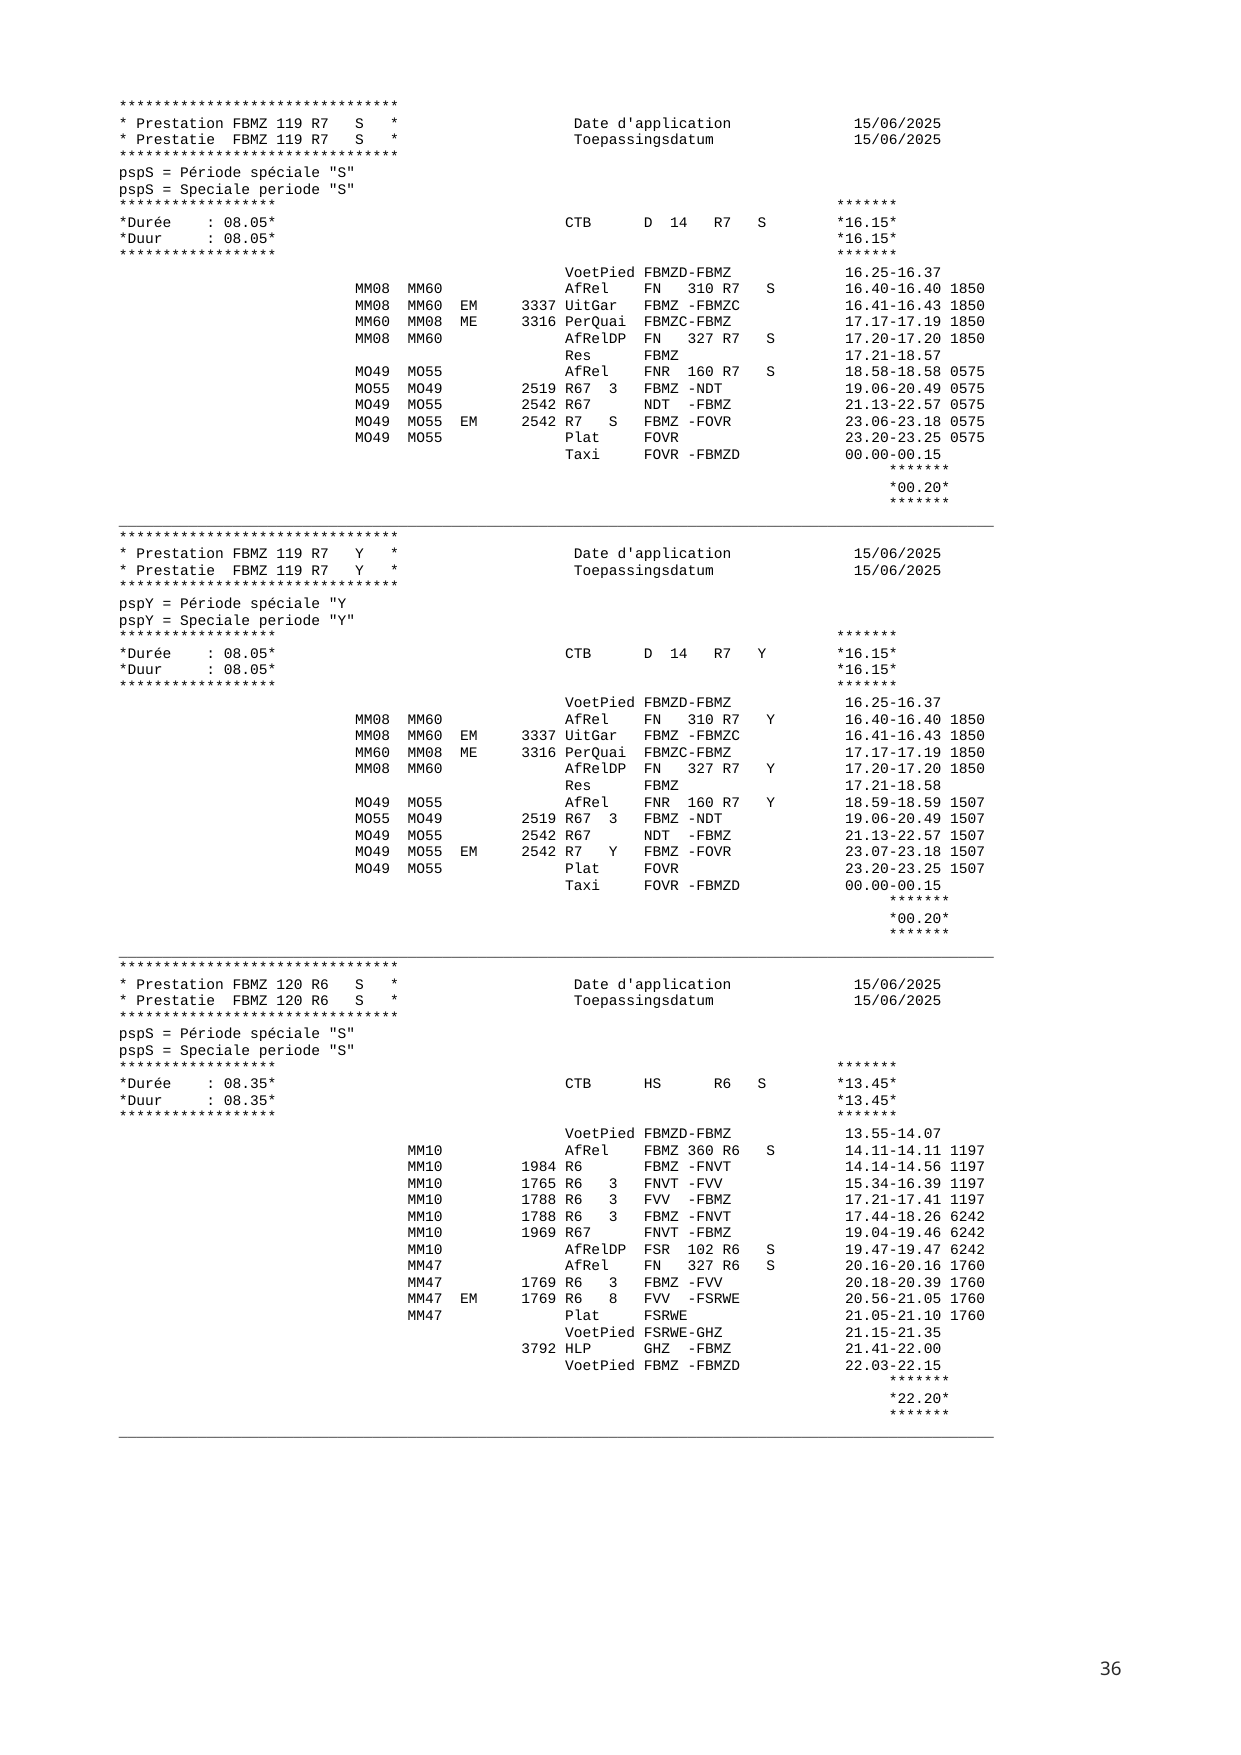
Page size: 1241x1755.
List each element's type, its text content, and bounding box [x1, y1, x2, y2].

text ******************************** * Prestation FBMZ 120 R6 S * Date d'application 15/06/2025 * Prestatie FBMZ 120 R6 S * Toepassingsdatum 15/06/2025 ******************************** pspS = Période spéciale "S" pspS = Speciale periode "S" ****************** ******* *Durée : 08.35* CTB HS R6 S *13.45* *Duur : 08.35* *13.45* ****************** ******* VoetPied FBMZD-FBMZ 13.55-14.07 MM10 AfRel FBMZ 360 R6 S 14.11-14.11 1197 MM10 1984 R6 FBMZ -FNVT 14.14-14.56 1197 MM10 1765 R6 3 FNVT -FVV 15.34-16.39 1197 MM10 1788 R6 3 FVV -FBMZ 17.21-17.41 1197 MM10 1788 R6 3 FBMZ -FNVT 17.44-18.26 6242 MM10 1969 R67 FNVT -FBMZ 19.04-19.46 6242 MM10 AfRelDP FSR 102 R6 S 19.47-19.47 6242 MM47 AfRel FN 327 R6 S 20.16-20.16 1760 MM47 1769 R6 3 FBMZ -FVV 20.18-20.39 1760 MM47 EM 1769 R6 8 FVV -FSRWE 20.56-21.05 1760 MM47 Plat FSRWE 21.05-21.10 1760 VoetPied FSRWE-GHZ 21.15-21.35 3792 HLP GHZ -FBMZ 21.41-22.00 VoetPied FBMZ -FBMZD 22.03-22.15 ******* *22.20* ******* ____________________________________________________________________________________________________ [119, 961, 1122, 1441]
text ******************************** * Prestation FBMZ 119 R7 Y * Date d'application 15/06/2025 * Prestatie FBMZ 119 R7 Y * Toepassingsdatum 15/06/2025 ******************************** pspY = Période spéciale "Y pspY = Speciale periode "Y" ****************** ******* *Durée : 08.05* CTB D 14 R7 Y *16.15* *Duur : 08.05* *16.15* ****************** ******* VoetPied FBMZD-FBMZ 16.25-16.37 MM08 MM60 AfRel FN 310 R7 Y 16.40-16.40 1850 MM08 MM60 EM 3337 UitGar FBMZ -FBMZC 16.41-16.43 1850 MM60 MM08 ME 3316 PerQuai FBMZC-FBMZ 17.17-17.19 1850 MM08 MM60 AfRelDP FN 327 R7 Y 17.20-17.20 1850 Res FBMZ 17.21-18.58 MO49 MO55 AfRel FNR 160 R7 Y 18.59-18.59 1507 MO55 MO49 2519 R67 3 FBMZ -NDT 19.06-20.49 1507 MO49 MO55 2542 R67 NDT -FBMZ 21.13-22.57 1507 MO49 MO55 EM 2542 R7 Y FBMZ -FOVR 23.07-23.18 1507 MO49 MO55 Plat FOVR 23.20-23.25 1507 Taxi FOVR -FBMZD 00.00-00.15 ******* *00.20* ******* ____________________________________________________________________________________________________ [119, 530, 1122, 961]
text ******************************** * Prestation FBMZ 119 R7 S * Date d'application 15/06/2025 * Prestatie FBMZ 119 R7 S * Toepassingsdatum 15/06/2025 ******************************** pspS = Période spéciale "S" pspS = Speciale periode "S" ****************** ******* *Durée : 08.05* CTB D 14 R7 S *16.15* *Duur : 08.05* *16.15* ****************** ******* VoetPied FBMZD-FBMZ 16.25-16.37 MM08 MM60 AfRel FN 310 R7 S 16.40-16.40 1850 MM08 MM60 EM 3337 UitGar FBMZ -FBMZC 16.41-16.43 1850 MM60 MM08 ME 3316 PerQuai FBMZC-FBMZ 17.17-17.19 1850 MM08 MM60 AfRelDP FN 327 R7 S 17.20-17.20 1850 Res FBMZ 17.21-18.57 MO49 MO55 AfRel FNR 160 R7 S 18.58-18.58 0575 MO55 MO49 2519 R67 3 FBMZ -NDT 19.06-20.49 0575 MO49 MO55 2542 R67 NDT -FBMZ 21.13-22.57 0575 MO49 MO55 EM 2542 R7 S FBMZ -FOVR 23.06-23.18 0575 MO49 MO55 Plat FOVR 23.20-23.25 0575 Taxi FOVR -FBMZD 00.00-00.15 ******* *00.20* ******* ____________________________________________________________________________________________________ [119, 99, 1122, 530]
